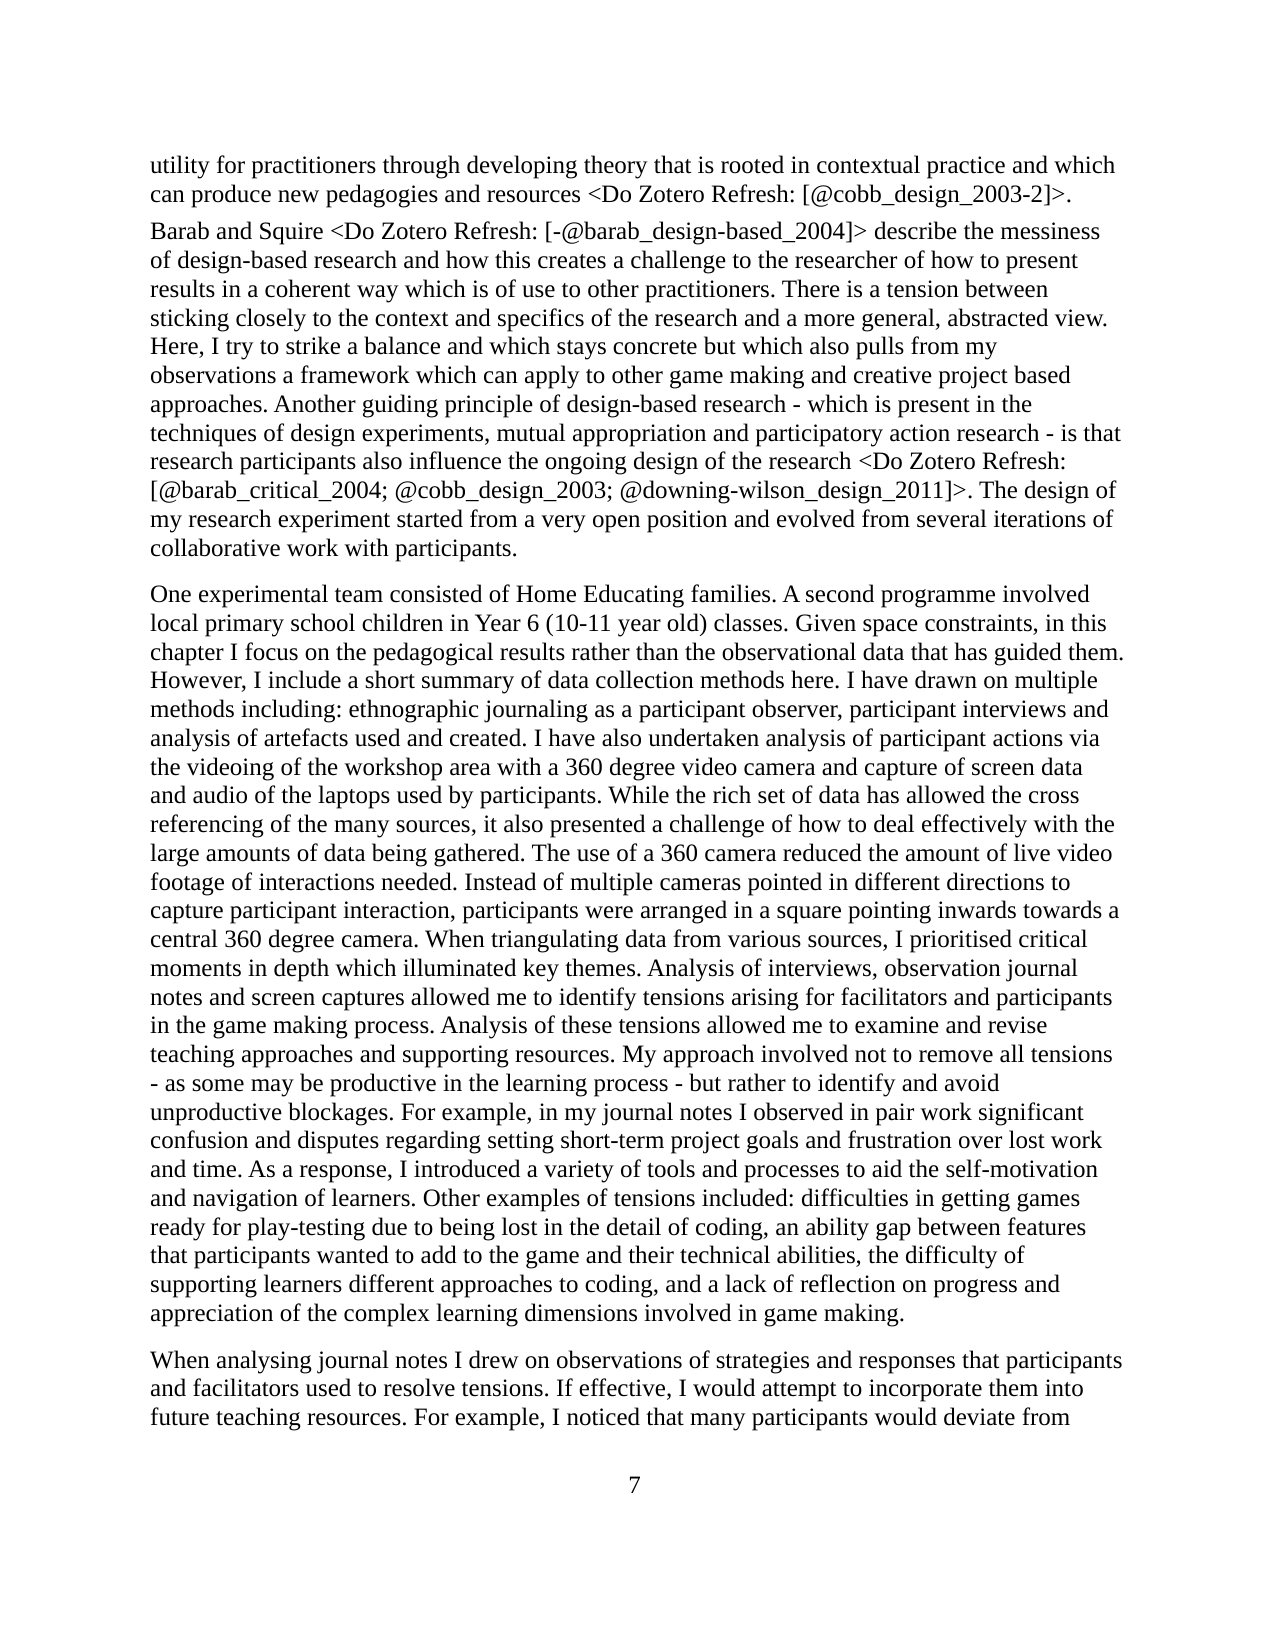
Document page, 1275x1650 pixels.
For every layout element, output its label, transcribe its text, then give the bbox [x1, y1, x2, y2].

text When analysing journal notes I drew on observations of strategies and responses that participants and facilitators used to resolve tensions. If effective, I would attempt to incorporate them into future teaching resources. For example, I noticed that many participants would deviate from [150, 1345, 1125, 1431]
text Barab and Squire <Do Zotero Refresh: [-@barab_design-based_2004]> describe the messiness of design-based research and how this creates a challenge to the researcher of how to present results in a coherent way which is of use to other practitioners. There is a tension between sticking closely to the context and specifics of the research and a more general, abstracted view. Here, I try to strike a balance and which stays concrete but which also pulls from my observations a framework which can apply to other game making and creative project based approaches. Another guiding principle of design-based research - which is present in the techniques of design experiments, mutual appropriation and participatory action research - is that research participants also influence the ongoing design of the research <Do Zotero Refresh: [@barab_critical_2004; @cobb_design_2003; @downing-wilson_design_2011]>. The design of my research experiment started from a very open position and evolved from several iterations of collaborative work with participants. [150, 216, 1125, 561]
text One experimental team consisted of Home Educating families. A second programme involved local primary school children in Year 6 (10-11 year old) classes. Given space constraints, in this chapter I focus on the pedagogical results rather than the observational data that has guided them. However, I include a short summary of data collection methods here. I have drawn on multiple methods including: ethnographic journaling as a participant observer, participant interviews and analysis of artefacts used and created. I have also undertaken analysis of participant actions via the videoing of the workshop area with a 360 degree video camera and capture of screen data and audio of the laptops used by participants. While the rich set of data has allowed the cross referencing of the many sources, it also presented a challenge of how to deal effectively with the large amounts of data being gathered. The use of a 360 camera reduced the amount of live video footage of interactions needed. Instead of multiple cameras pointed in different directions to capture participant interaction, participants were arranged in a square pointing inwards towards a central 360 degree camera. When triangulating data from various sources, I prioritised critical moments in depth which illuminated key themes. Analysis of interviews, observation journal notes and screen captures allowed me to identify tensions arising for facilitators and participants in the game making process. Analysis of these tensions allowed me to examine and revise teaching approaches and supporting resources. My approach involved not to remove all tensions - as some may be productive in the learning process - but rather to identify and avoid unproductive blockages. For example, in my journal notes I observed in pair work significant confusion and disputes regarding setting short-term project goals and frustration over lost work and time. As a response, I introduced a variety of tools and processes to aid the self-motivation and navigation of learners. Other examples of tensions included: difficulties in getting games ready for play-testing due to being lost in the detail of coding, an ability gap between features that participants wanted to add to the game and their technical abilities, the difficulty of supporting learners different approaches to coding, and a lack of reflection on progress and appreciation of the complex learning dimensions involved in game making. [150, 579, 1125, 1327]
text utility for practitioners through developing theory that is rooted in contextual practice and which can produce new pedagogies and resources <Do Zotero Refresh: [@cobb_design_2003-2]>. [150, 150, 1125, 207]
